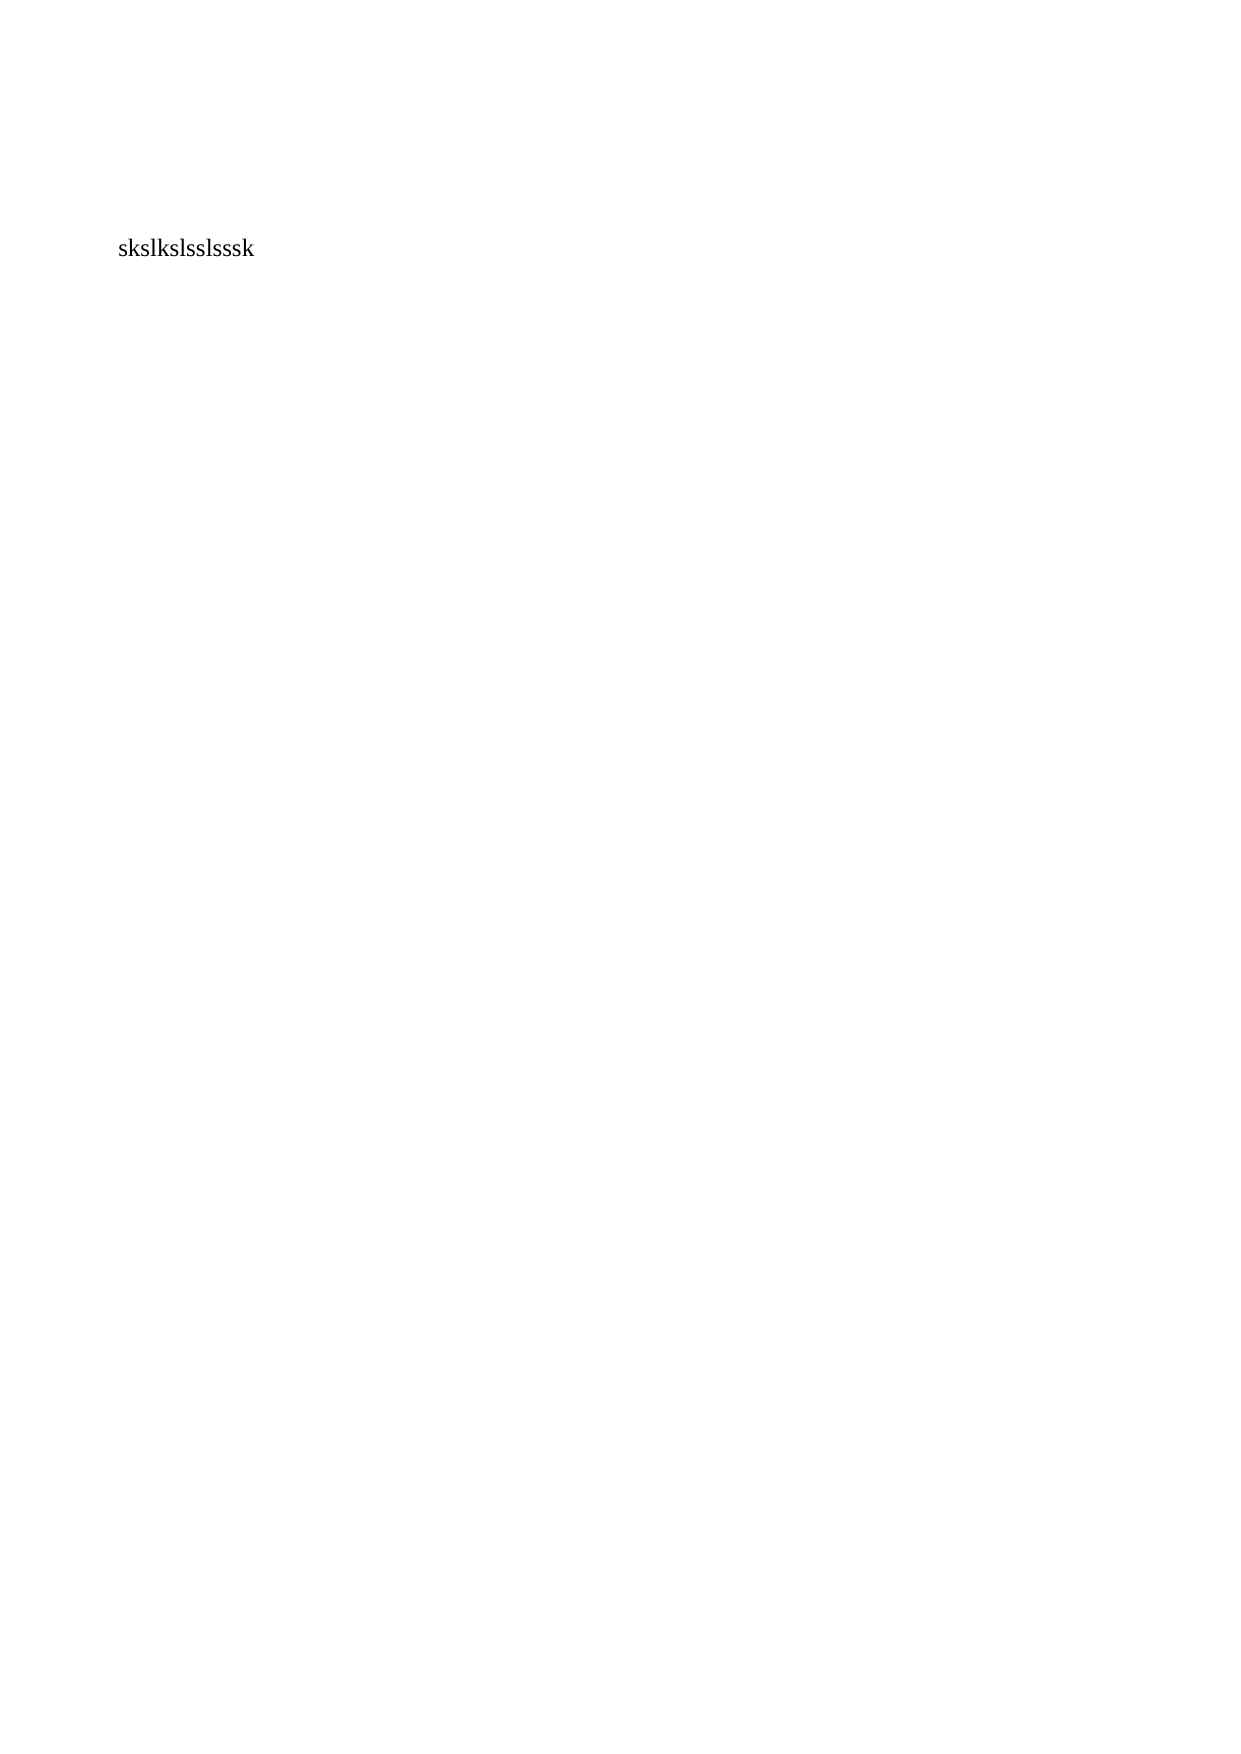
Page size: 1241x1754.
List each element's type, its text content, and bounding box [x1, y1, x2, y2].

text skslkslsslsssk [118, 233, 1122, 262]
